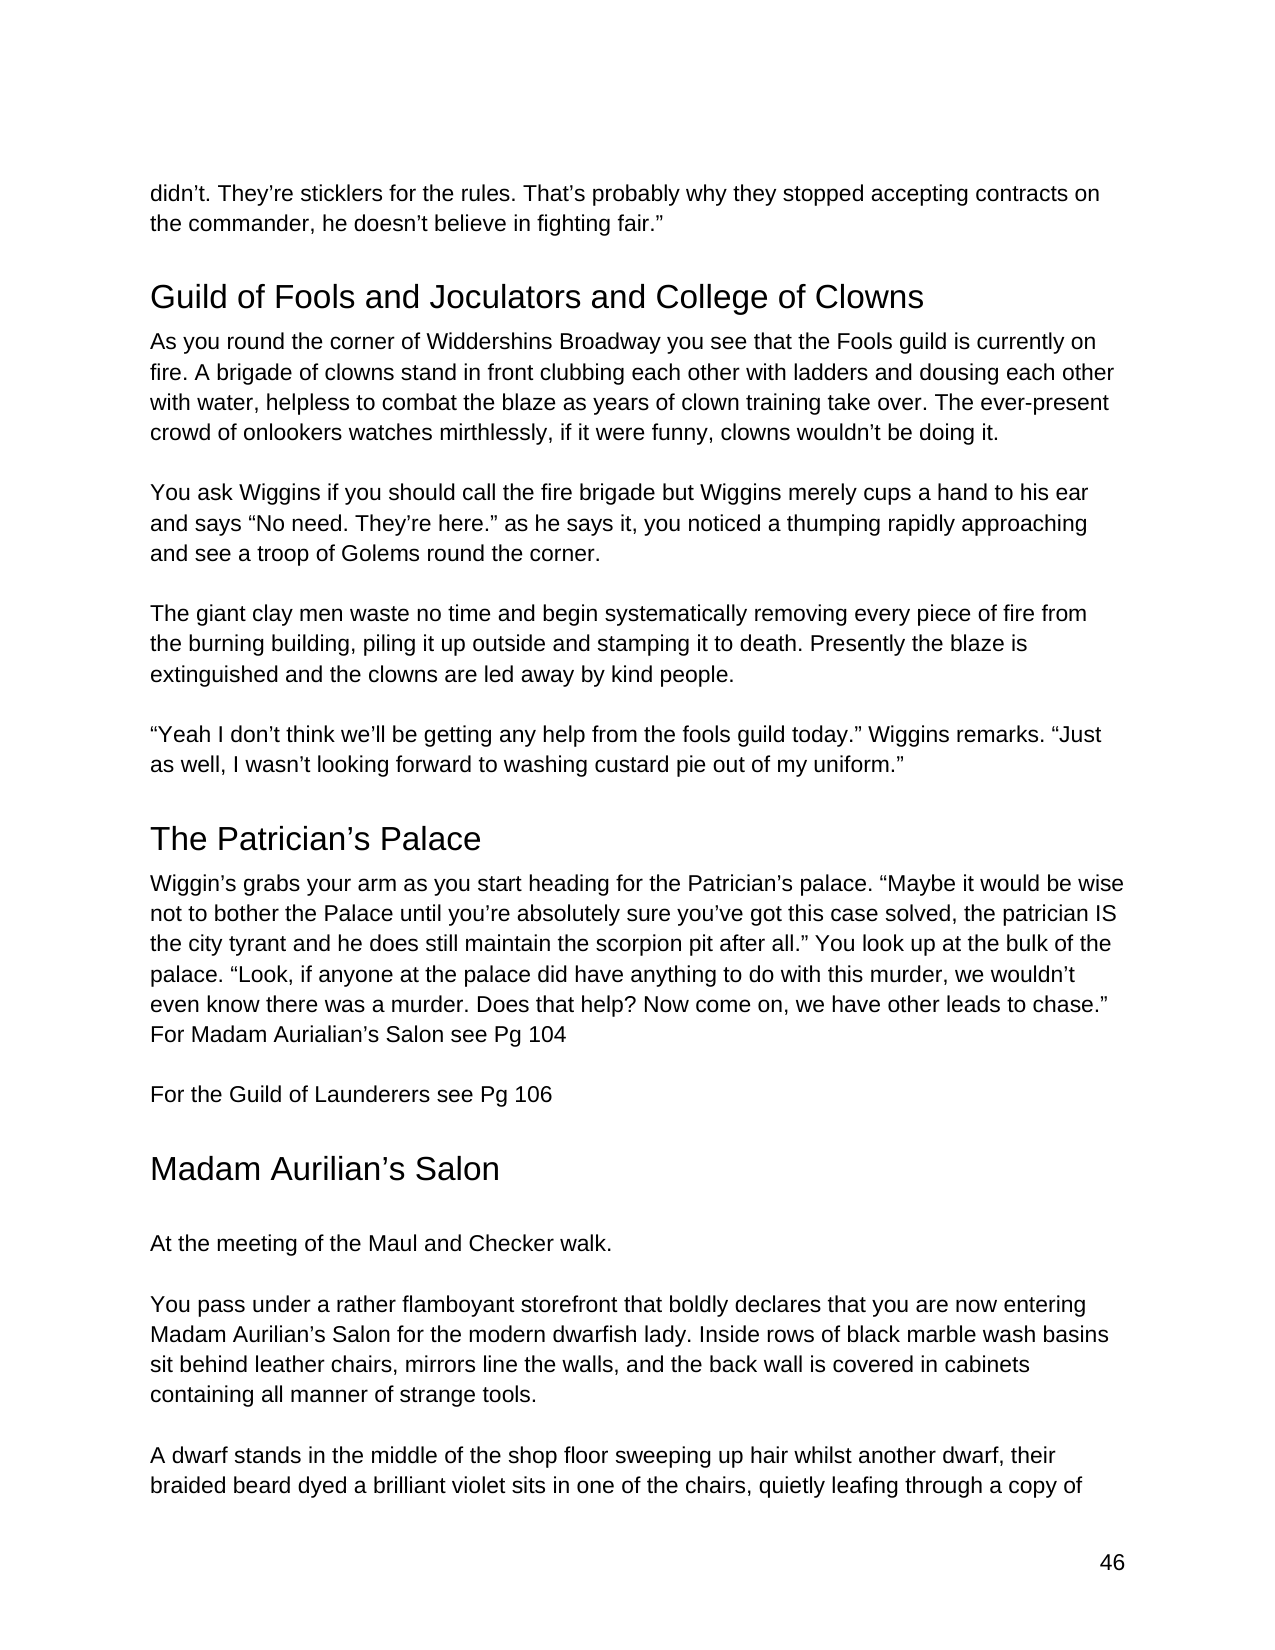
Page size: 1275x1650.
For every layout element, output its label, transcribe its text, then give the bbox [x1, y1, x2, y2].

text Wiggin’s grabs your arm as you start heading for the Patrician’s palace. “Maybe it would be wise not to bother the Palace until you’re absolutely sure you’ve got this case solved, the patrician IS the city tyrant and he does still maintain the scorpion pit after all.” You look up at the bulk of the palace. “Look, if anyone at the palace did have anything to do with this murder, we wouldn’t even know there was a murder. Does that help? Now come on, we have other leads to chase.” [150, 870, 1125, 1017]
text A dwarf stands in the middle of the shop floor sweeping up hair whilst another dwarf, their braided beard dyed a brilliant violet sits in one of the chairs, quietly leafing through a copy of [150, 1442, 1125, 1498]
text The giant clay men waste no time and begin systematically removing every piece of fire from the burning building, piling it up outside and stamping it to death. Presently the blaze is extinguished and the clowns are led away by kind people. [150, 600, 1125, 687]
text For the Guild of Launderers see Pg 106 [150, 1081, 1125, 1108]
text You pass under a rather flamboyant storefront that boldly declares that you are now entering Madam Aurilian’s Salon for the modern dwarfish lady. Inside rows of black marble wash basins sit behind leather chairs, mirrors line the walls, and the back wall is covered in cabinets containing all manner of strange tools. [150, 1291, 1125, 1408]
text You ask Wiggins if you should call the fire brigade but Wiggins merely cups a hand to his ear and says “No need. They’re here.” as he says it, you noticed a thumping rapidly approaching and see a troop of Golems round the corner. [150, 479, 1125, 566]
text For Madam Aurialian’s Salon see Pg 104 [150, 1021, 1125, 1047]
subtitle Madam Aurilian’s Salon [150, 1149, 1125, 1187]
text At the meeting of the Maul and Checker walk. [150, 1230, 1125, 1257]
text “Yeah I don’t think we’ll be getting any help from the fools guild today.” Wiggins remarks. “Just as well, I wasn’t looking forward to washing custard pie out of my uniform.” [150, 721, 1125, 778]
subtitle Guild of Fools and Joculators and College of Clowns [150, 277, 1125, 316]
subtitle The Patrician’s Palace [150, 819, 1125, 857]
text As you round the corner of Widdershins Broadway you see that the Fools guild is currently on fire. A brigade of clowns stand in front clubbing each other with ladders and dousing each other with water, helpless to combat the blaze as years of clown training take over. The ever-present crowd of onlookers watches mirthlessly, if it were funny, clowns wouldn’t be doing it. [150, 328, 1125, 445]
text didn’t. They’re sticklers for the rules. That’s probably why they stopped accepting contracts on the commander, he doesn’t believe in fighting fair.” [150, 179, 1125, 236]
